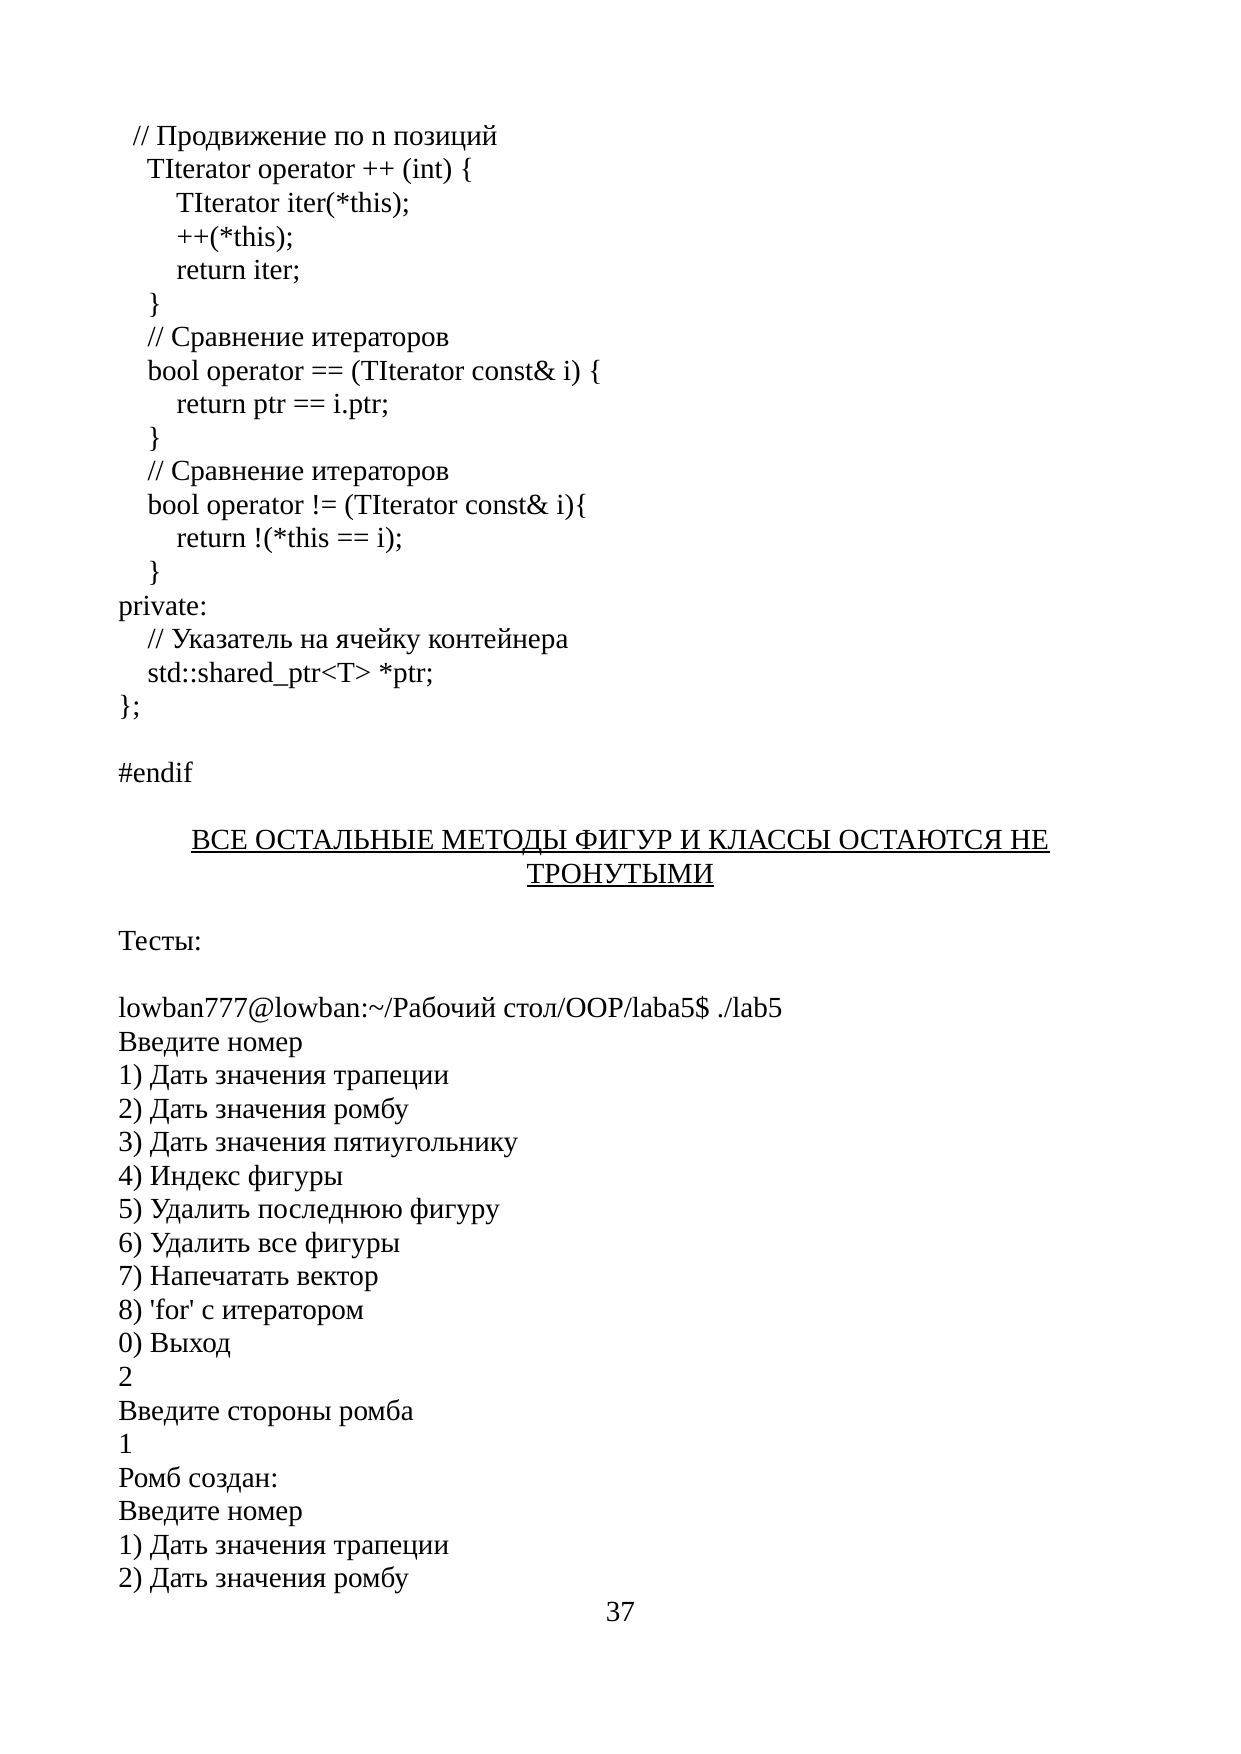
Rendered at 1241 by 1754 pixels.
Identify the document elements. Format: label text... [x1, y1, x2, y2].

text ++(*this); [118, 219, 1122, 252]
text Введите стороны ромба [118, 1393, 1122, 1426]
text 1 [118, 1426, 1122, 1460]
text private: [118, 588, 1122, 621]
text std::shared_ptr<T> *ptr; [118, 655, 1122, 688]
text // Указатель на ячейку контейнера [118, 621, 1122, 655]
text Ромб создан: [118, 1460, 1122, 1493]
text TIterator iter(*this); [118, 185, 1122, 219]
text return !(*this == i); [118, 521, 1122, 554]
text 37 [118, 1594, 1122, 1627]
text #endif [118, 755, 1122, 789]
text ВСЕ ОСТАЛЬНЫЕ МЕТОДЫ ФИГУР И КЛАССЫ ОСТАЮТСЯ НЕ ТРОНУТЫМИ [118, 822, 1122, 889]
text 2 [118, 1359, 1122, 1393]
text 5) Удалить последнюю фигуру [118, 1191, 1122, 1225]
text TIterator operator ++ (int) { [118, 152, 1122, 185]
text bool operator == (TIterator const& i) { [118, 353, 1122, 386]
text lowban777@lowban:~/Рабочий стол/OOP/laba5$ ./lab5 [118, 990, 1122, 1024]
text 1) Дать значения трапеции [118, 1527, 1122, 1560]
text 1) Дать значения трапеции [118, 1057, 1122, 1091]
text Введите номер [118, 1024, 1122, 1057]
text } [118, 420, 1122, 453]
text 7) Напечатать вектор [118, 1258, 1122, 1292]
text 6) Удалить все фигуры [118, 1225, 1122, 1258]
text 0) Выход [118, 1326, 1122, 1359]
text // Сравнение итераторов [118, 319, 1122, 353]
text 2) Дать значения ромбу [118, 1091, 1122, 1124]
text } [118, 554, 1122, 588]
text Тесты: [118, 923, 1122, 957]
text 3) Дать значения пятиугольнику [118, 1124, 1122, 1158]
text } [118, 286, 1122, 319]
text }; [118, 688, 1122, 722]
text return ptr == i.ptr; [118, 386, 1122, 420]
text 2) Дать значения ромбу [118, 1560, 1122, 1594]
text return iter; [118, 252, 1122, 286]
text bool operator != (TIterator const& i){ [118, 487, 1122, 521]
text 8) 'for' с итератором [118, 1292, 1122, 1326]
text // Продвижение по n позиций [118, 118, 1122, 152]
text 4) Индекс фигуры [118, 1158, 1122, 1191]
text // Сравнение итераторов [118, 453, 1122, 487]
text Введите номер [118, 1493, 1122, 1527]
